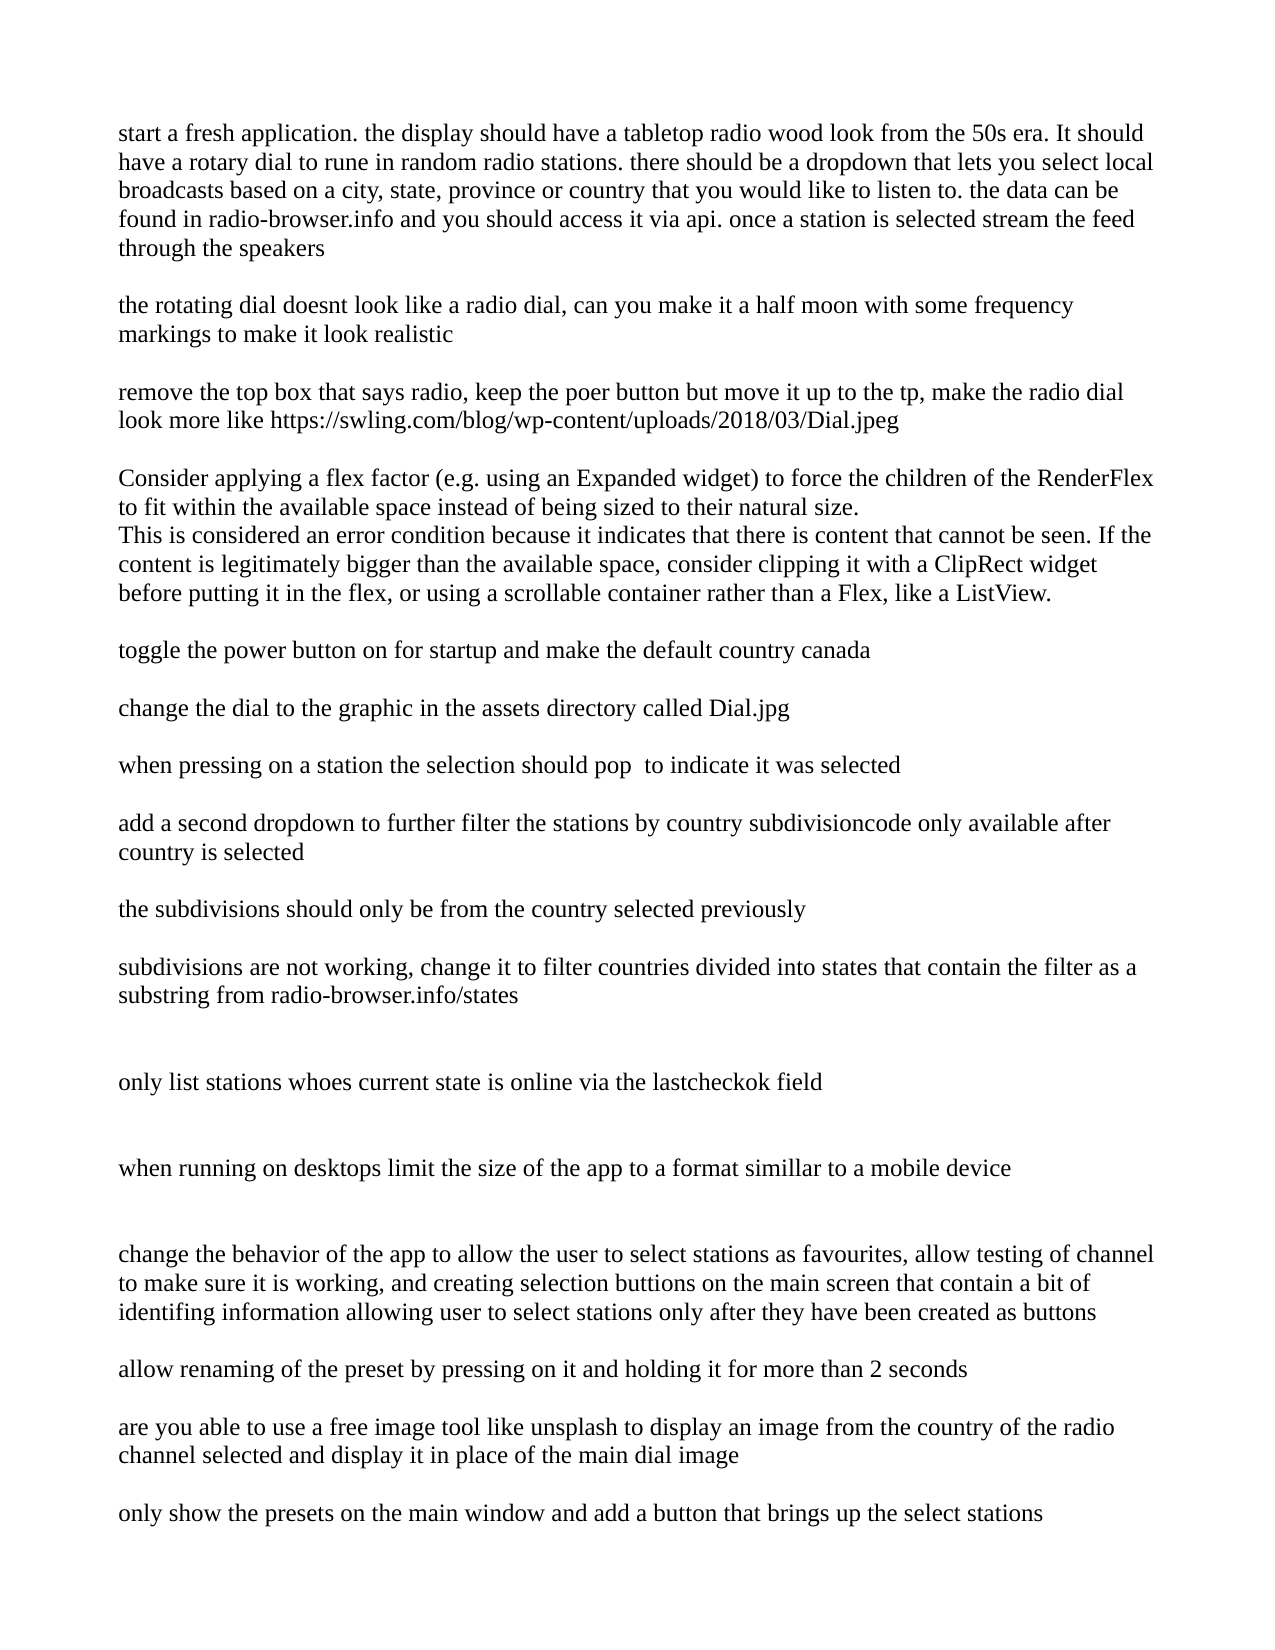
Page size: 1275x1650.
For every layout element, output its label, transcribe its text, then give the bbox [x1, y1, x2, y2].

text the subdivisions should only be from the country selected previously [118, 894, 1157, 923]
text add a second dropdown to further filter the stations by country subdivisioncode only available after country is selected [118, 808, 1157, 866]
text allow renaming of the preset by pressing on it and holding it for more than 2 seconds [118, 1354, 1157, 1383]
text when pressing on a station the selection should pop to indicate it was selected [118, 751, 1157, 779]
text Consider applying a flex factor (e.g. using an Expanded widget) to force the children of the RenderFlex to fit within the available space instead of being sized to their natural size. [118, 463, 1157, 521]
text subdivisions are not working, change it to filter countries divided into states that contain the filter as a substring from radio-browser.info/states [118, 952, 1157, 1009]
text toggle the power button on for startup and make the default country canada [118, 636, 1157, 664]
text change the behavior of the app to allow the user to select stations as favourites, allow testing of channel to make sure it is working, and creating selection buttions on the main screen that contain a bit of identifing information allowing user to select stations only after they have been created as buttons [118, 1239, 1157, 1326]
text are you able to use a free image tool like unsplash to display an image from the country of the radio channel selected and display it in place of the main dial image [118, 1412, 1157, 1469]
text change the dial to the graphic in the assets directory called Dial.jpg [118, 693, 1157, 722]
text only list stations whoes current state is online via the lastcheckok field [118, 1067, 1157, 1096]
text remove the top box that says radio, keep the poer button but move it up to the tp, make the radio dial look more like https://swling.com/blog/wp-content/uploads/2018/03/Dial.jpeg [118, 377, 1157, 434]
text when running on desktops limit the size of the app to a format simillar to a mobile device [118, 1153, 1157, 1182]
text start a fresh application. the display should have a tabletop radio wood look from the 50s era. It should have a rotary dial to rune in random radio stations. there should be a dropdown that lets you select local broadcasts based on a city, state, province or country that you would like to listen to. the data can be found in radio-browser.info and you should access it via api. once a station is selected stream the feed through the speakers [118, 118, 1157, 262]
text the rotating dial doesnt look like a radio dial, can you make it a half moon with some frequency markings to make it look realistic [118, 291, 1157, 348]
text only show the presets on the main window and add a button that brings up the select stations [118, 1498, 1157, 1527]
text This is considered an error condition because it indicates that there is content that cannot be seen. If the content is legitimately bigger than the available space, consider clipping it with a ClipRect widget before putting it in the flex, or using a scrollable container rather than a Flex, like a ListView. [118, 521, 1157, 607]
